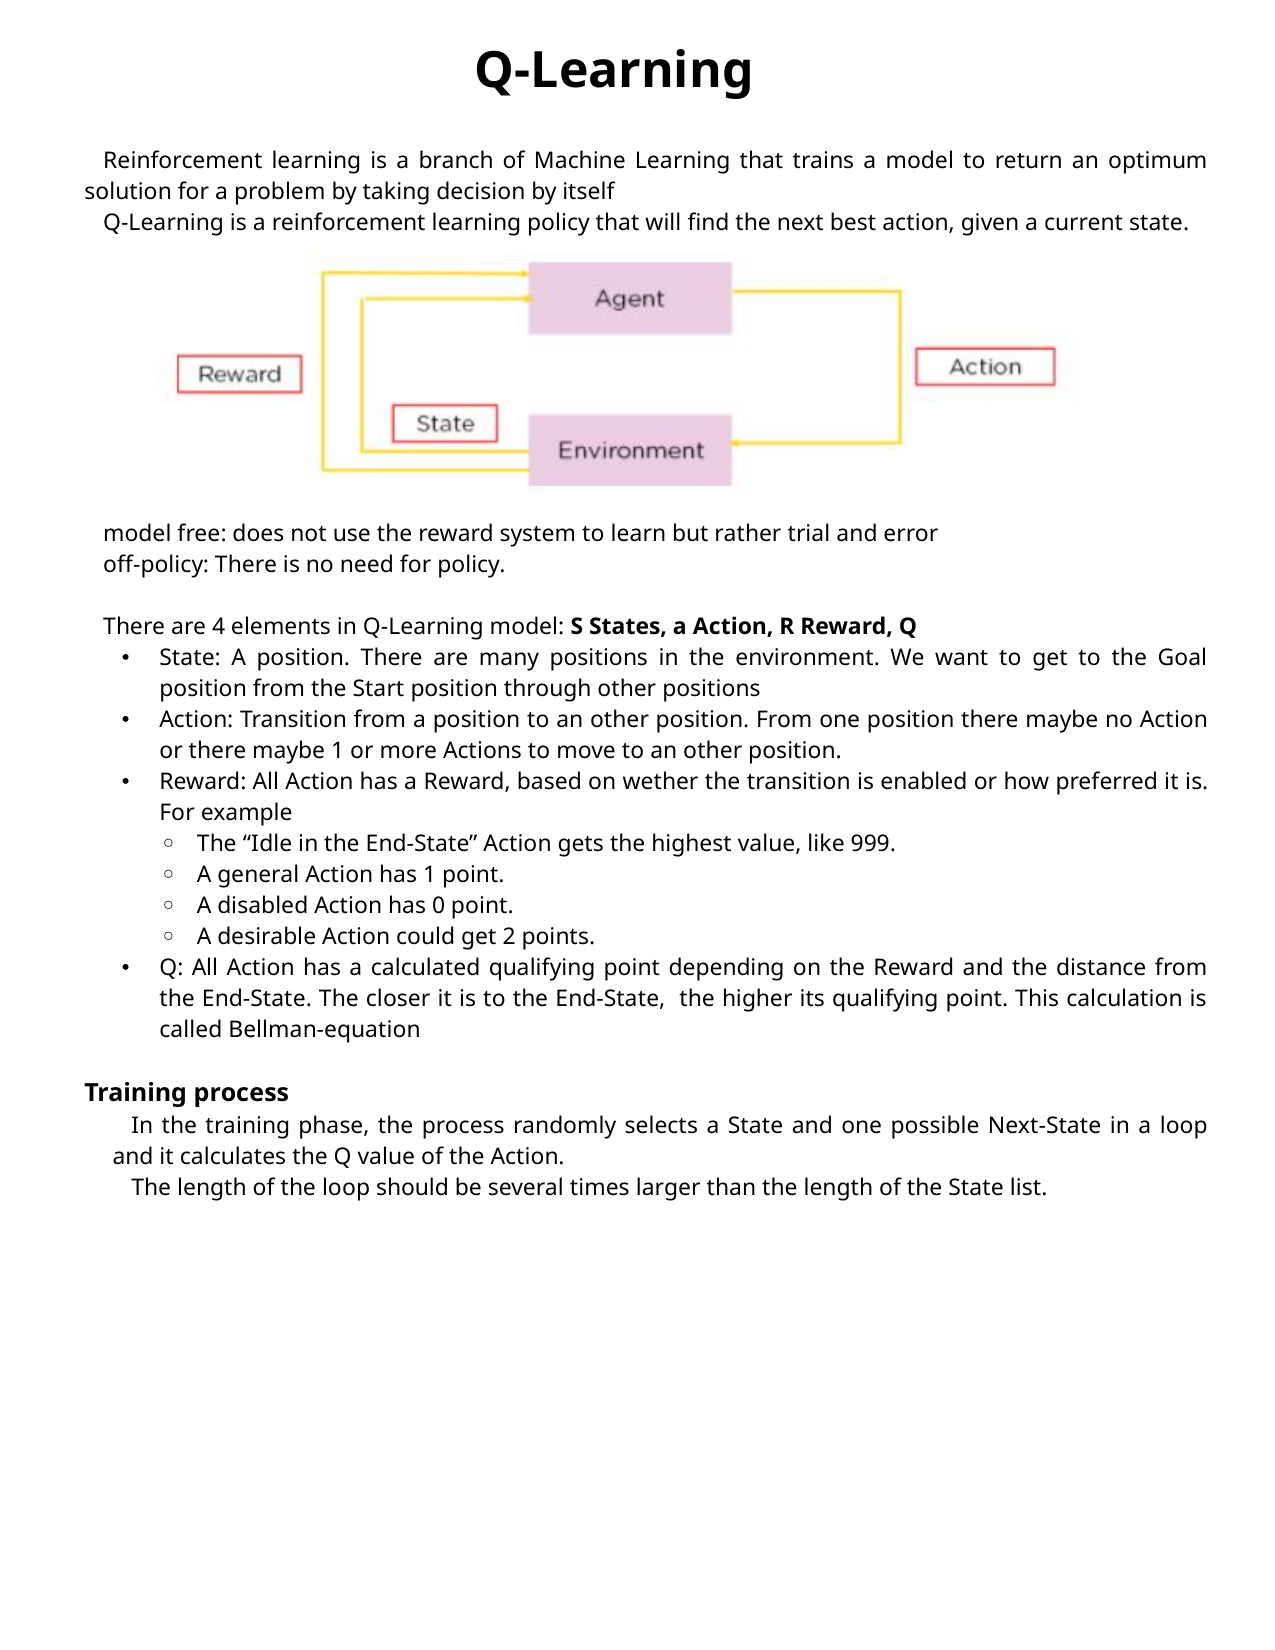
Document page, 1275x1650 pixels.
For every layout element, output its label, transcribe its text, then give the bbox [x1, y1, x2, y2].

text The length of the loop should be several times larger than the length of the State list. [112, 1171, 1209, 1202]
text off-policy: There is no need for policy. [84, 548, 1209, 579]
text Training process [84, 1075, 1209, 1109]
list Action: Transition from a position to an other position. From one position there maybe no Action or there maybe 1 or more Actions to move to an other position. [122, 703, 1209, 765]
list State: A position. There are many positions in the environment. We want to get to the Goal position from the Start position through other positions [122, 641, 1209, 703]
text In the training phase, the process randomly selects a State and one possible Next-State in a loop and it calculates the Q value of the Action. [112, 1109, 1209, 1171]
text There are 4 elements in Q-Learning model: S States, a Action, R Reward, Q [84, 610, 1209, 641]
picture [154, 253, 1100, 494]
text Reinforcement learning is a branch of Machine Learning that trains a model to return an optimum solution for a problem by taking decision by itself [84, 144, 1209, 206]
list Reward: All Action has a Reward, based on wether the transition is enabled or how preferred it is. For example [122, 765, 1209, 827]
text model free: does not use the reward system to learn but rather trial and error [84, 517, 1209, 548]
title Q-Learning [84, 34, 1209, 102]
list A disabled Action has 0 point. [159, 889, 1209, 920]
list The “Idle in the End-State” Action gets the highest value, like 999. [159, 827, 1209, 858]
list Q: All Action has a calculated qualifying point depending on the Reward and the distance from the End-State. The closer it is to the End-State, the higher its qualifying point. This calculation is called Bellman-equation [122, 951, 1209, 1044]
text Q-Learning is a reinforcement learning policy that will find the next best action, given a current state. [84, 206, 1209, 237]
list A desirable Action could get 2 points. [159, 920, 1209, 951]
list A general Action has 1 point. [159, 858, 1209, 889]
